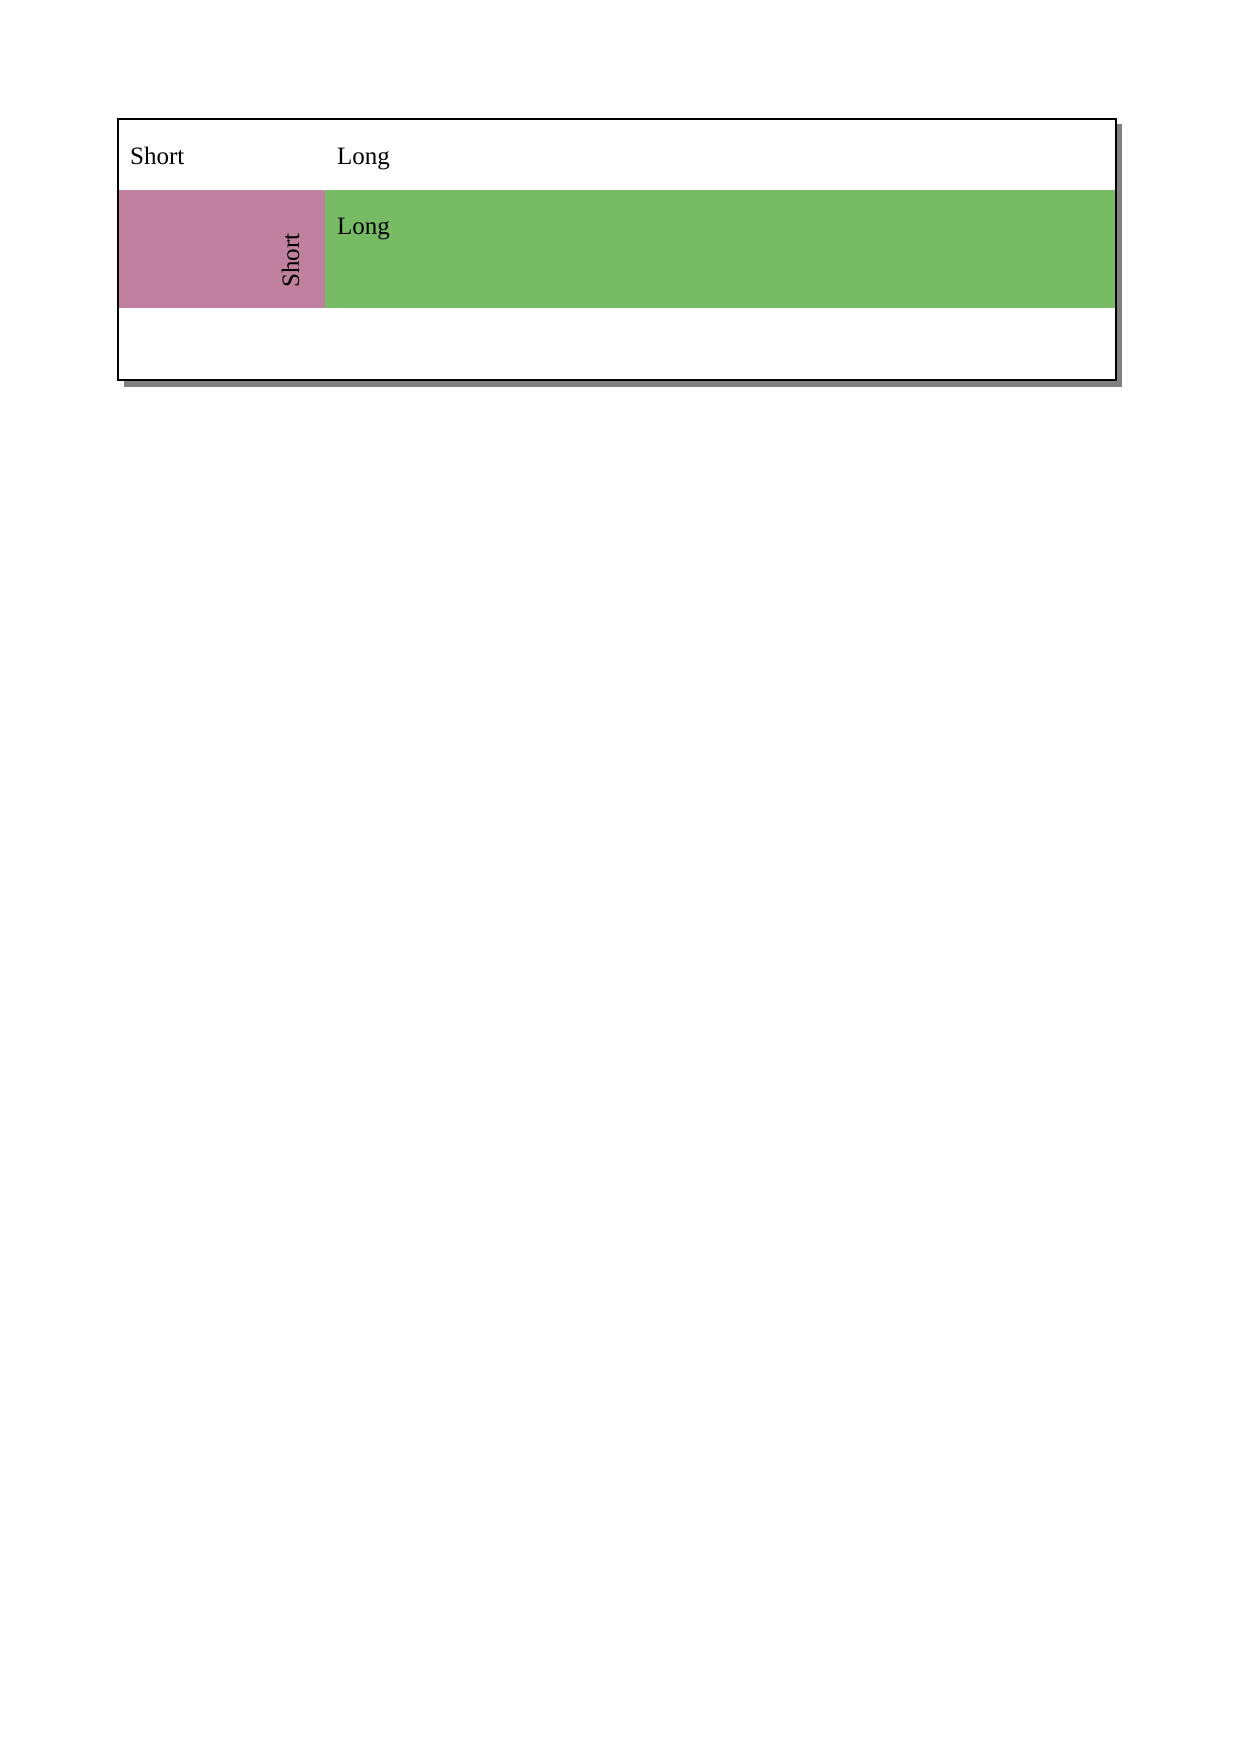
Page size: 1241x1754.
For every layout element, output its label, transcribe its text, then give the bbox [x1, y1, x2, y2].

table_cell Short [119, 190, 325, 308]
table_header Long [325, 120, 1115, 190]
table_cell [119, 309, 325, 378]
table_header Short [119, 120, 325, 190]
table_cell [325, 309, 1115, 378]
table_cell Long [325, 190, 1115, 308]
